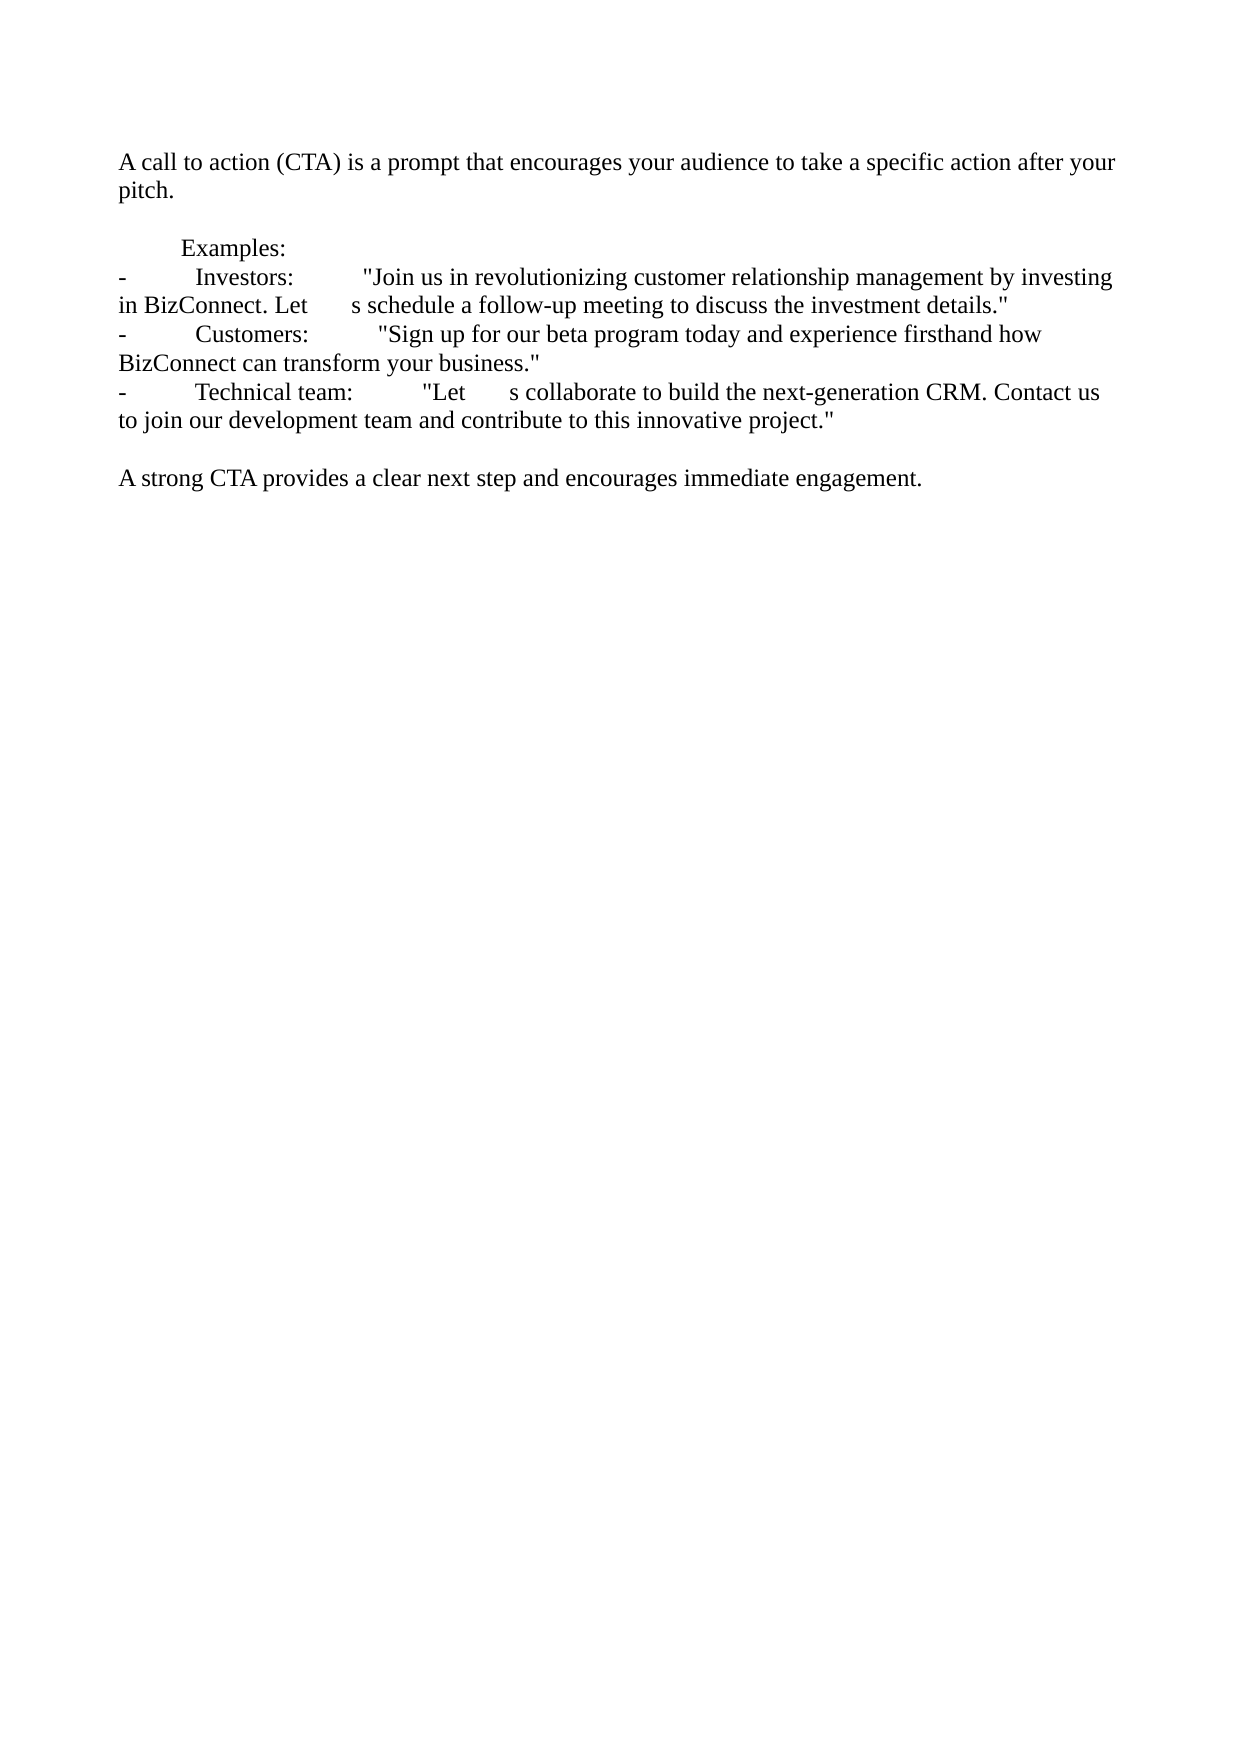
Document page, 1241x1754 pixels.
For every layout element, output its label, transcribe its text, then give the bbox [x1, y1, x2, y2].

text A call to action (CTA) is a prompt that encourages your audience to take a specific action after your pitch. [118, 147, 1122, 204]
text - Technical team: "Let s collaborate to build the next-generation CRM. Contact us to join our development team and contribute to this innovative project." [118, 377, 1122, 434]
text Examples: [118, 233, 1122, 262]
text - Customers: "Sign up for our beta program today and experience firsthand how BizConnect can transform your business." [118, 319, 1122, 377]
text - Investors: "Join us in revolutionizing customer relationship management by investing in BizConnect. Let s schedule a follow-up meeting to discuss the investment details." [118, 262, 1122, 319]
text A strong CTA provides a clear next step and encourages immediate engagement. [118, 463, 1122, 492]
